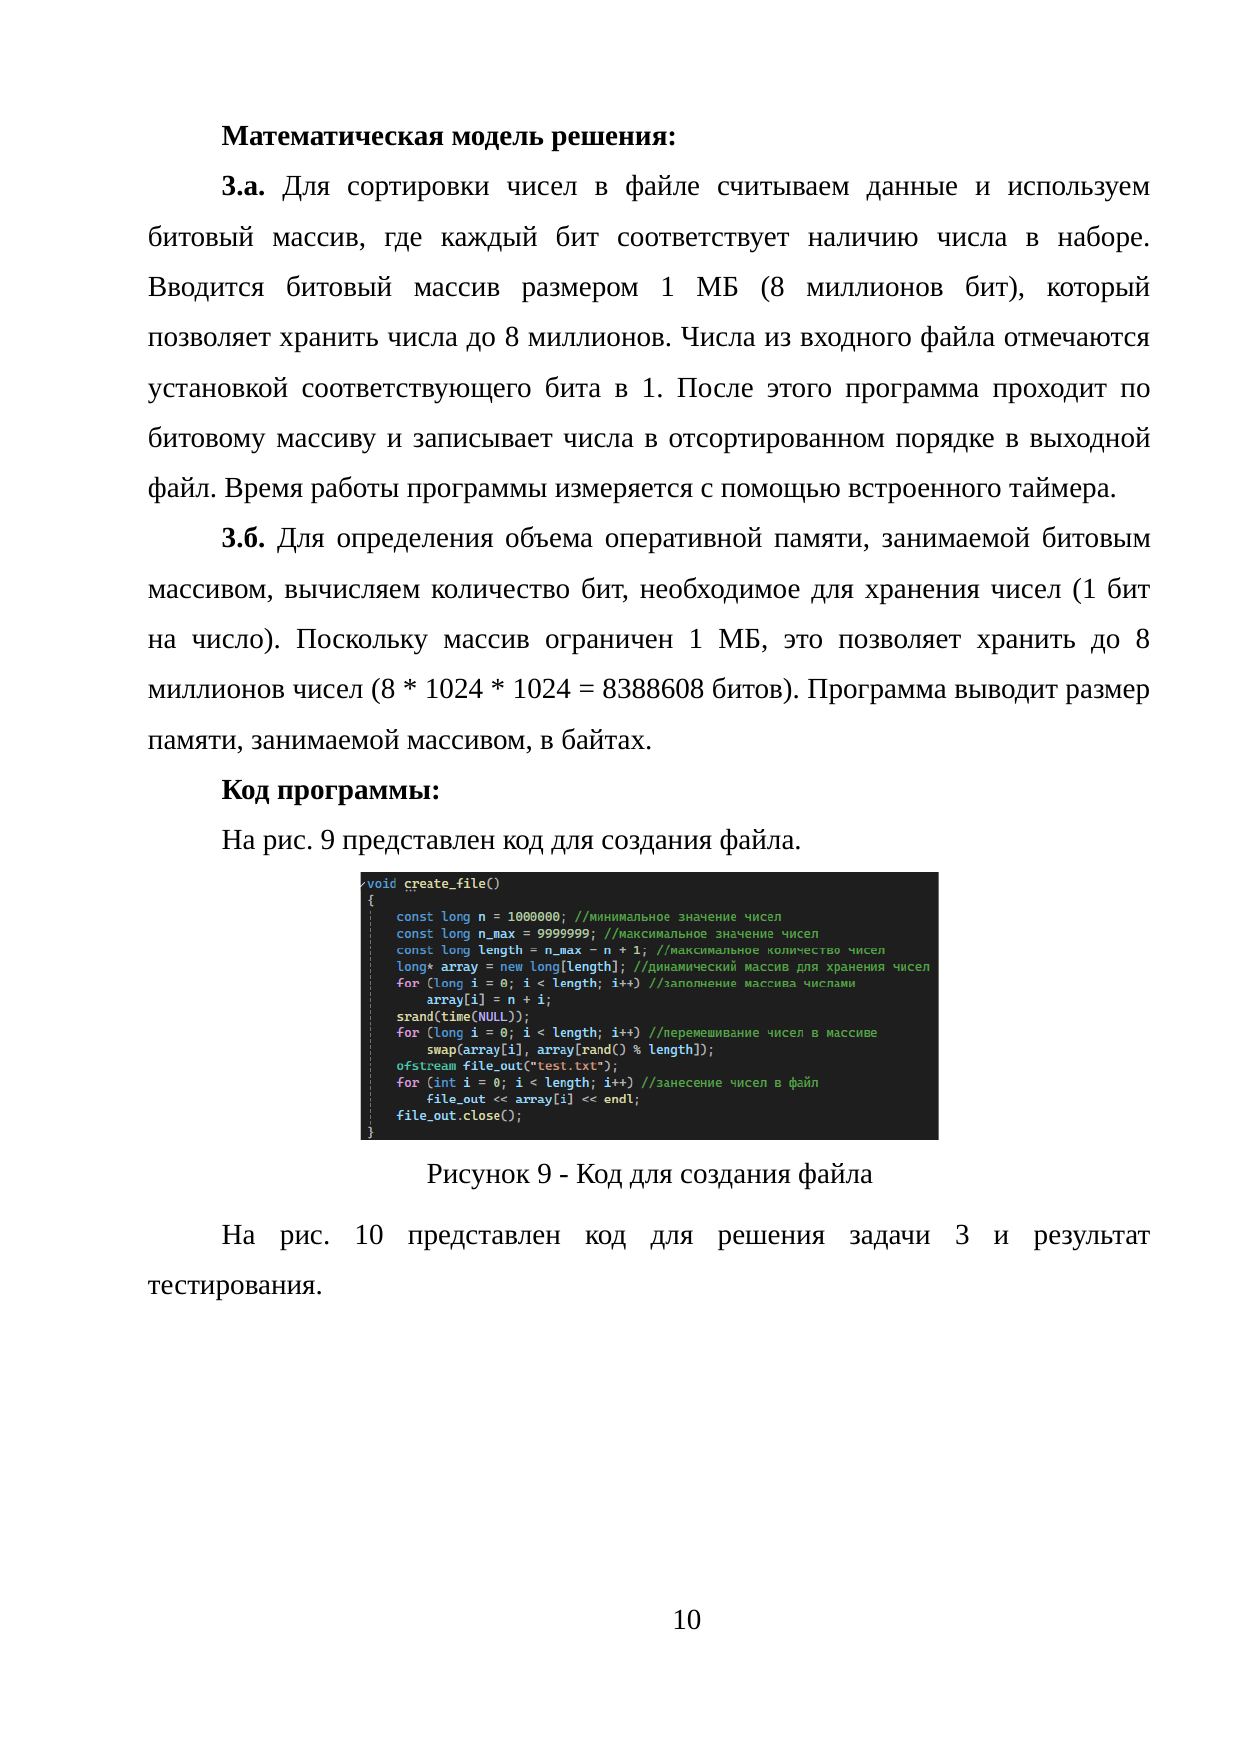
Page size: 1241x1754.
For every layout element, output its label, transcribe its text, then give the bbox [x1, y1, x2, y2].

picture [360, 872, 939, 1140]
text На рис. 9 представлен код для создания файла. [148, 822, 1152, 856]
text Математическая модель решения: [148, 118, 1152, 152]
text 3.б. Для определения объема оперативной памяти, занимаемой битовым массивом, вычисляем количество бит, необходимое для хранения чисел (1 бит на число). Поскольку массив ограничен 1 МБ, это позволяет хранить до 8 миллионов чисел (8 * 1024 * 1024 = 8388608 битов). Программа выводит размер памяти, занимаемой массивом, в байтах. [148, 521, 1152, 755]
text Рисунок 9 - Код для создания файла [361, 1140, 939, 1190]
text Код программы: [148, 772, 1152, 806]
text На рис. 10 представлен код для решения задачи 3 и результат тестирования. [148, 1217, 1152, 1301]
text 3.а. Для сортировки чисел в файле считываем данные и используем битовый массив, где каждый бит соответствует наличию числа в наборе. Вводится битовый массив размером 1 МБ (8 миллионов бит), который позволяет хранить числа до 8 миллионов. Числа из входного файла отмечаются установкой соответствующего бита в 1. После этого программа проходит по битовому массиву и записывает числа в отсортированном порядке в выходной файл. Время работы программы измеряется с помощью встроенного таймера. [148, 168, 1152, 504]
